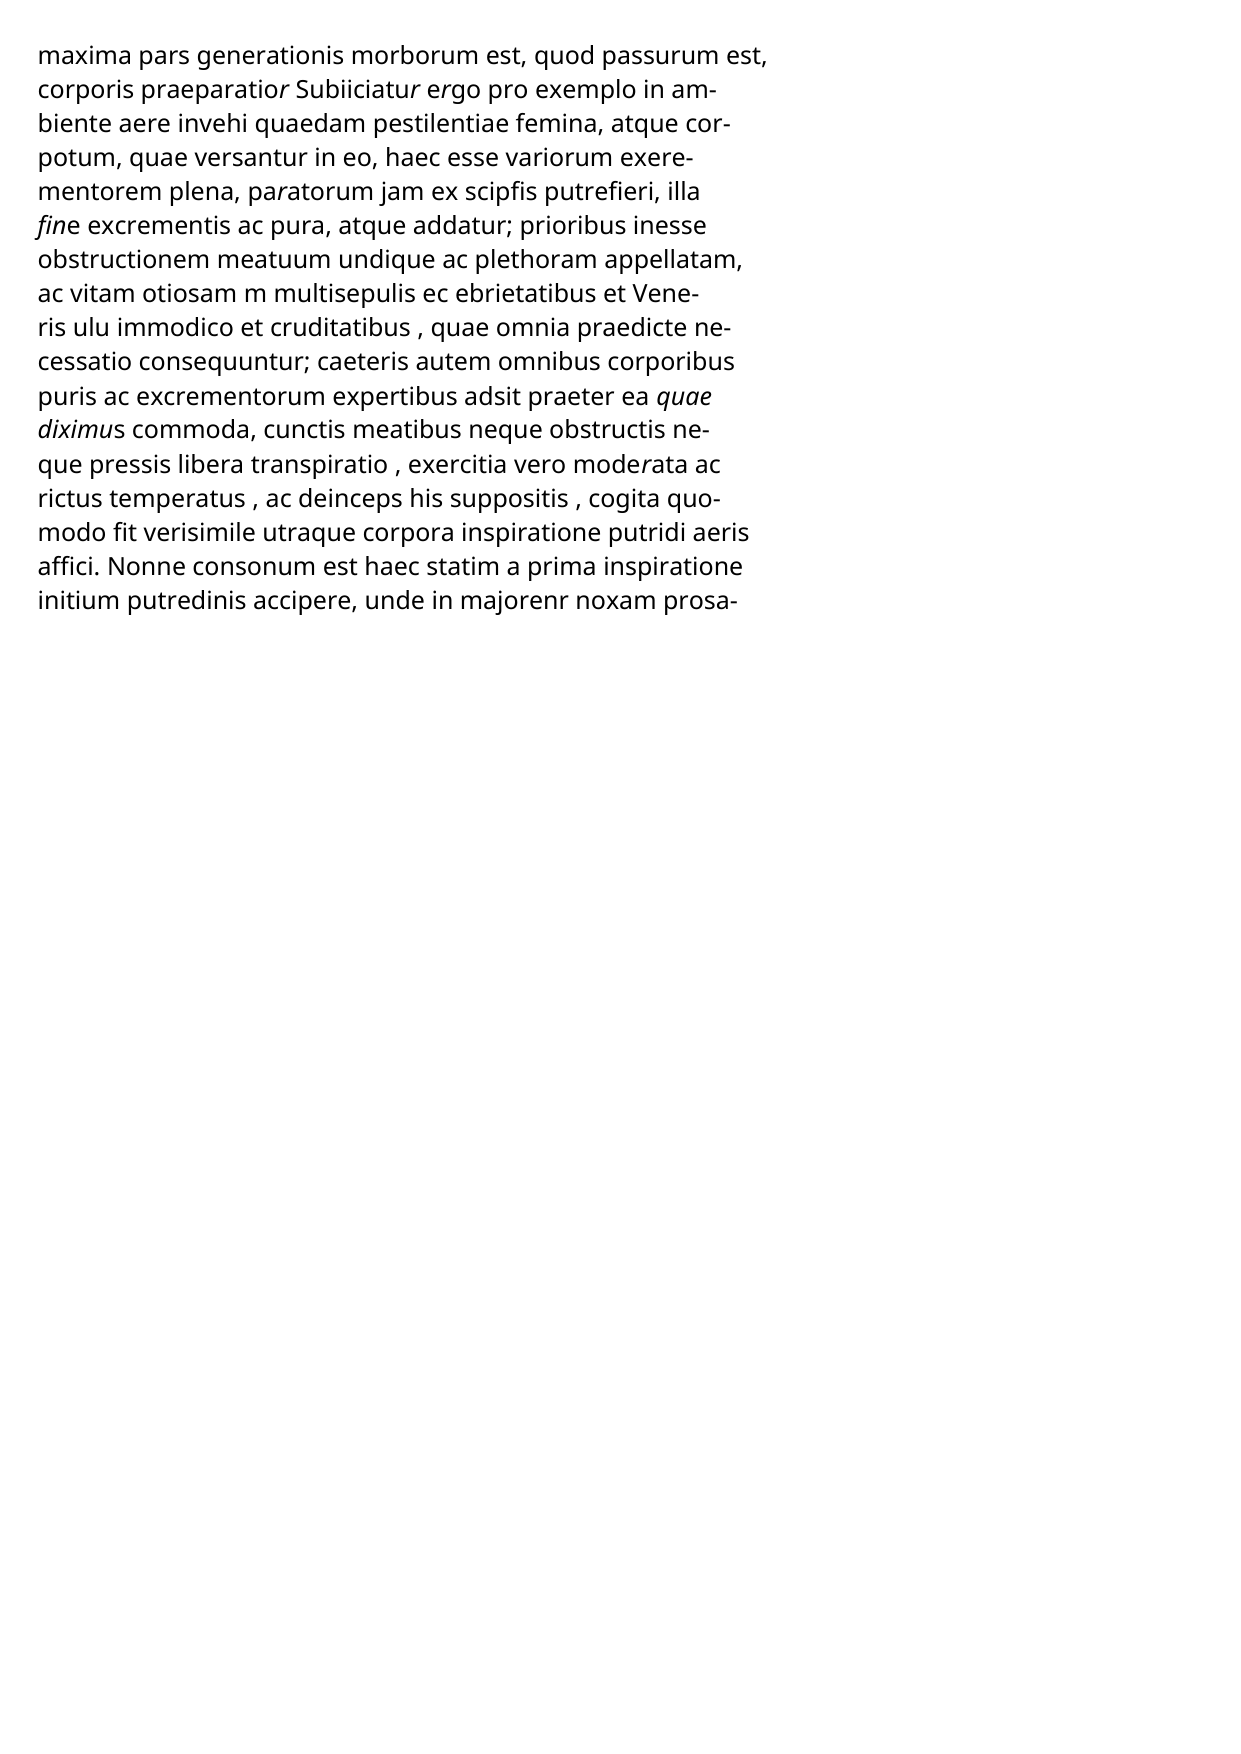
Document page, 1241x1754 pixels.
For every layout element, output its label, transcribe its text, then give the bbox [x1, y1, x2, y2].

text maxima pars generationis morborum est, quod passurum est, corporis praeparatior Subiiciatur ergo pro exemplo in am- biente aere invehi quaedam pestilentiae femina, atque cor- potum, quae versantur in eo, haec esse variorum exere- mentorem plena, paratorum jam ex scipfis putrefieri, illa fine excrementis ac pura, atque addatur; prioribus inesse obstructionem meatuum undique ac plethoram appellatam, ac vitam otiosam m multisepulis ec ebrietatibus et Vene- ris ulu immodico et cruditatibus , quae omnia praedicte ne- cessatio consequuntur; caeteris autem omnibus corporibus puris ac excrementorum expertibus adsit praeter ea quae diximus commoda, cunctis meatibus neque obstructis ne- que pressis libera transpiratio , exercitia vero moderata ac rictus temperatus , ac deinceps his suppositis , cogita quo- modo fit verisimile utraque corpora inspiratione putridi aeris affici. Nonne consonum est haec statim a prima inspiratione initium putredinis accipere, unde in majorenr noxam prosa- [37, 37, 1203, 617]
